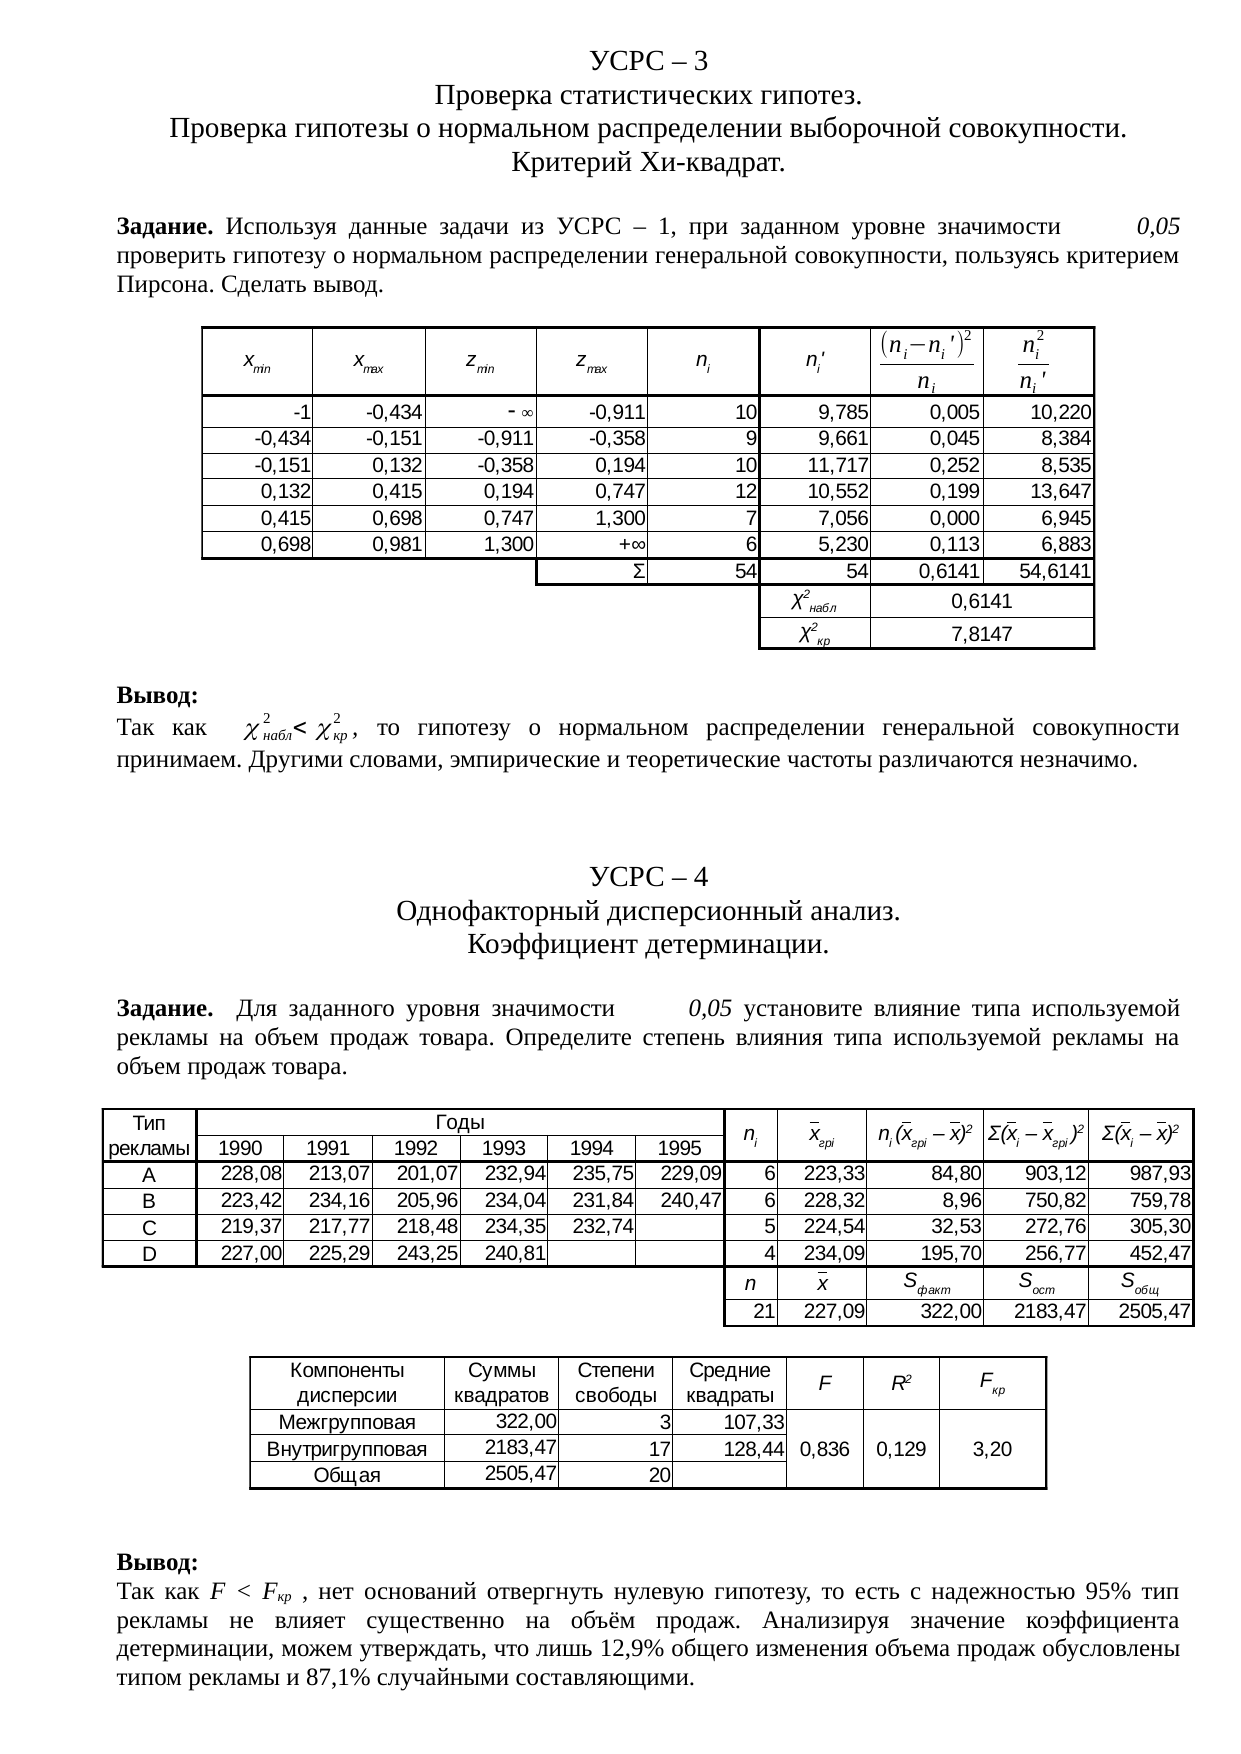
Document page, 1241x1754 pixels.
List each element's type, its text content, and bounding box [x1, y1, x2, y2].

text Так как то гипотезу о нормальном распределении генеральной совокупности принимаем. Другими словами, эмпирические и теоретические частоты различаются незначимо. [116, 709, 1181, 773]
text Коэффициент детерминации. [116, 926, 1181, 960]
text УСРС – 3 [116, 43, 1181, 77]
text Вывод: [116, 680, 1181, 709]
text Проверка гипотезы о нормальном распределении выборочной совокупности. [116, 111, 1181, 144]
text Вывод: [116, 1547, 1181, 1576]
text Задание. Используя данные задачи из УСРС – 1, при заданном уровне значимости   0,05 проверить гипотезу о нормальном распределении генеральной совокупности, пользуясь критерием Пирсона. Сделать вывод. [116, 211, 1181, 297]
text Однофакторный дисперсионный анализ. [116, 893, 1181, 926]
text УСРС – 4 [116, 859, 1181, 893]
text Задание. Для заданного уровня значимости   0,05 установите влияние типа используемой рекламы на объем продаж товара. Определите степень влияния типа используемой рекламы на объем продаж товара. [116, 993, 1181, 1079]
text Проверка статистических гипотез. [116, 77, 1181, 111]
text Критерий Хи-квадрат. [116, 144, 1181, 178]
text Так как F < Fкр , нет оснований отвергнуть нулевую гипотезу, то есть с надежностью 95% тип рекламы не влияет существенно на объём продаж. Анализируя значение коэффициента детерминации, можем утверждать, что лишь 12,9% общего изменения объема продаж обусловлены типом рекламы и 87,1% случайными составляющими. [116, 1576, 1181, 1691]
